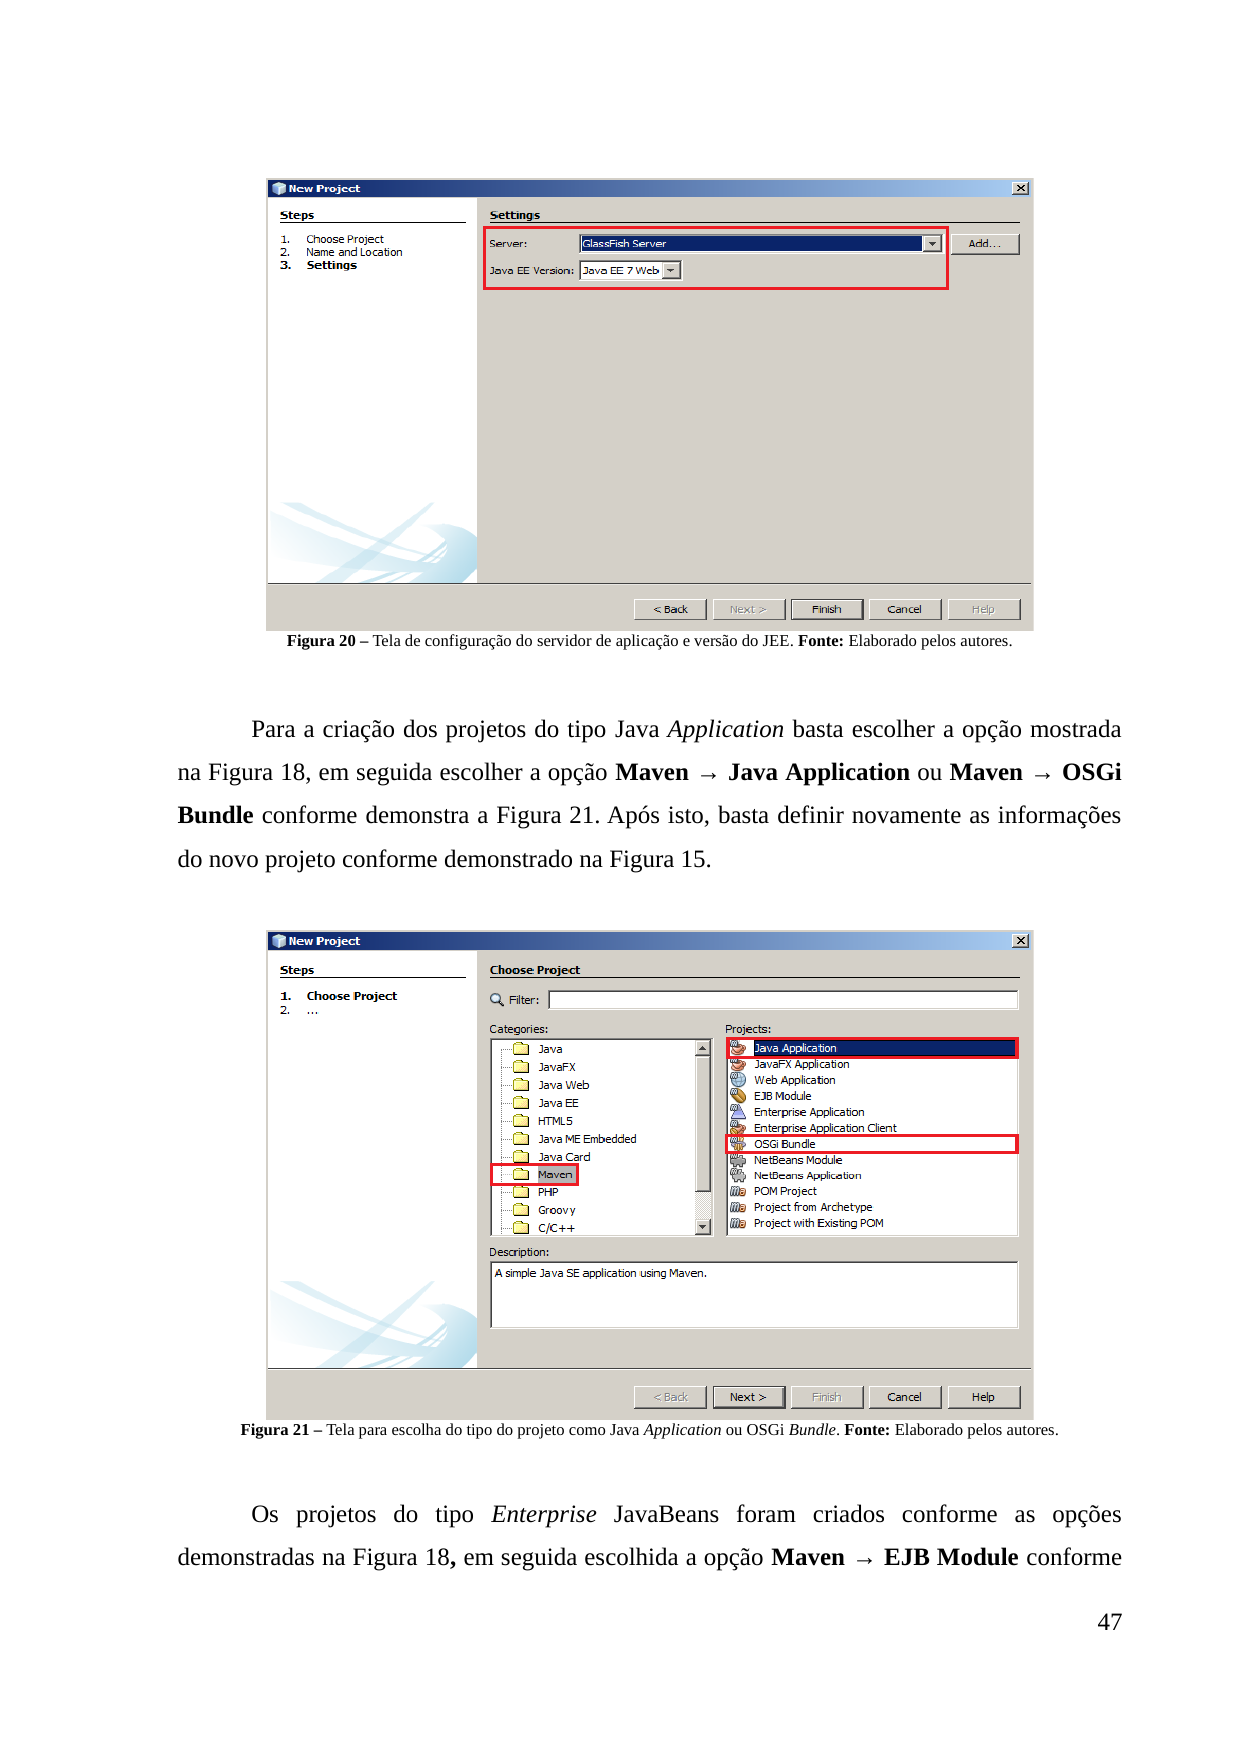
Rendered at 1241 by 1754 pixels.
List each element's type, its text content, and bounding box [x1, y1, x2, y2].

text Figura 20 – Tela de configuração do servidor de aplicação e versão do JEE. Fonte: Elaborado pelos autores. [254, 177, 1046, 650]
picture [265, 930, 1034, 1420]
text Para a criação dos projetos do tipo Java Application basta escolher a opção mostrada na Figura 18, em seguida escolher a opção Maven → Java Application ou Maven → OSGi Bundle conforme demonstra a Figura 21. Após isto, basta definir novamente as informações do novo projeto conforme demonstrado na Figura 15. [177, 714, 1122, 872]
text Figura 21 – Tela para escolha do tipo do projeto como Java Application ou OSGi Bundle. Fonte: Elaborado pelos autores. [234, 930, 1066, 1438]
picture [265, 177, 1034, 631]
text Os projetos do tipo Enterprise JavaBeans foram criados conforme as opções demonstradas na Figura 18, em seguida escolhida a opção Maven → EJB Module conforme [177, 1499, 1122, 1571]
